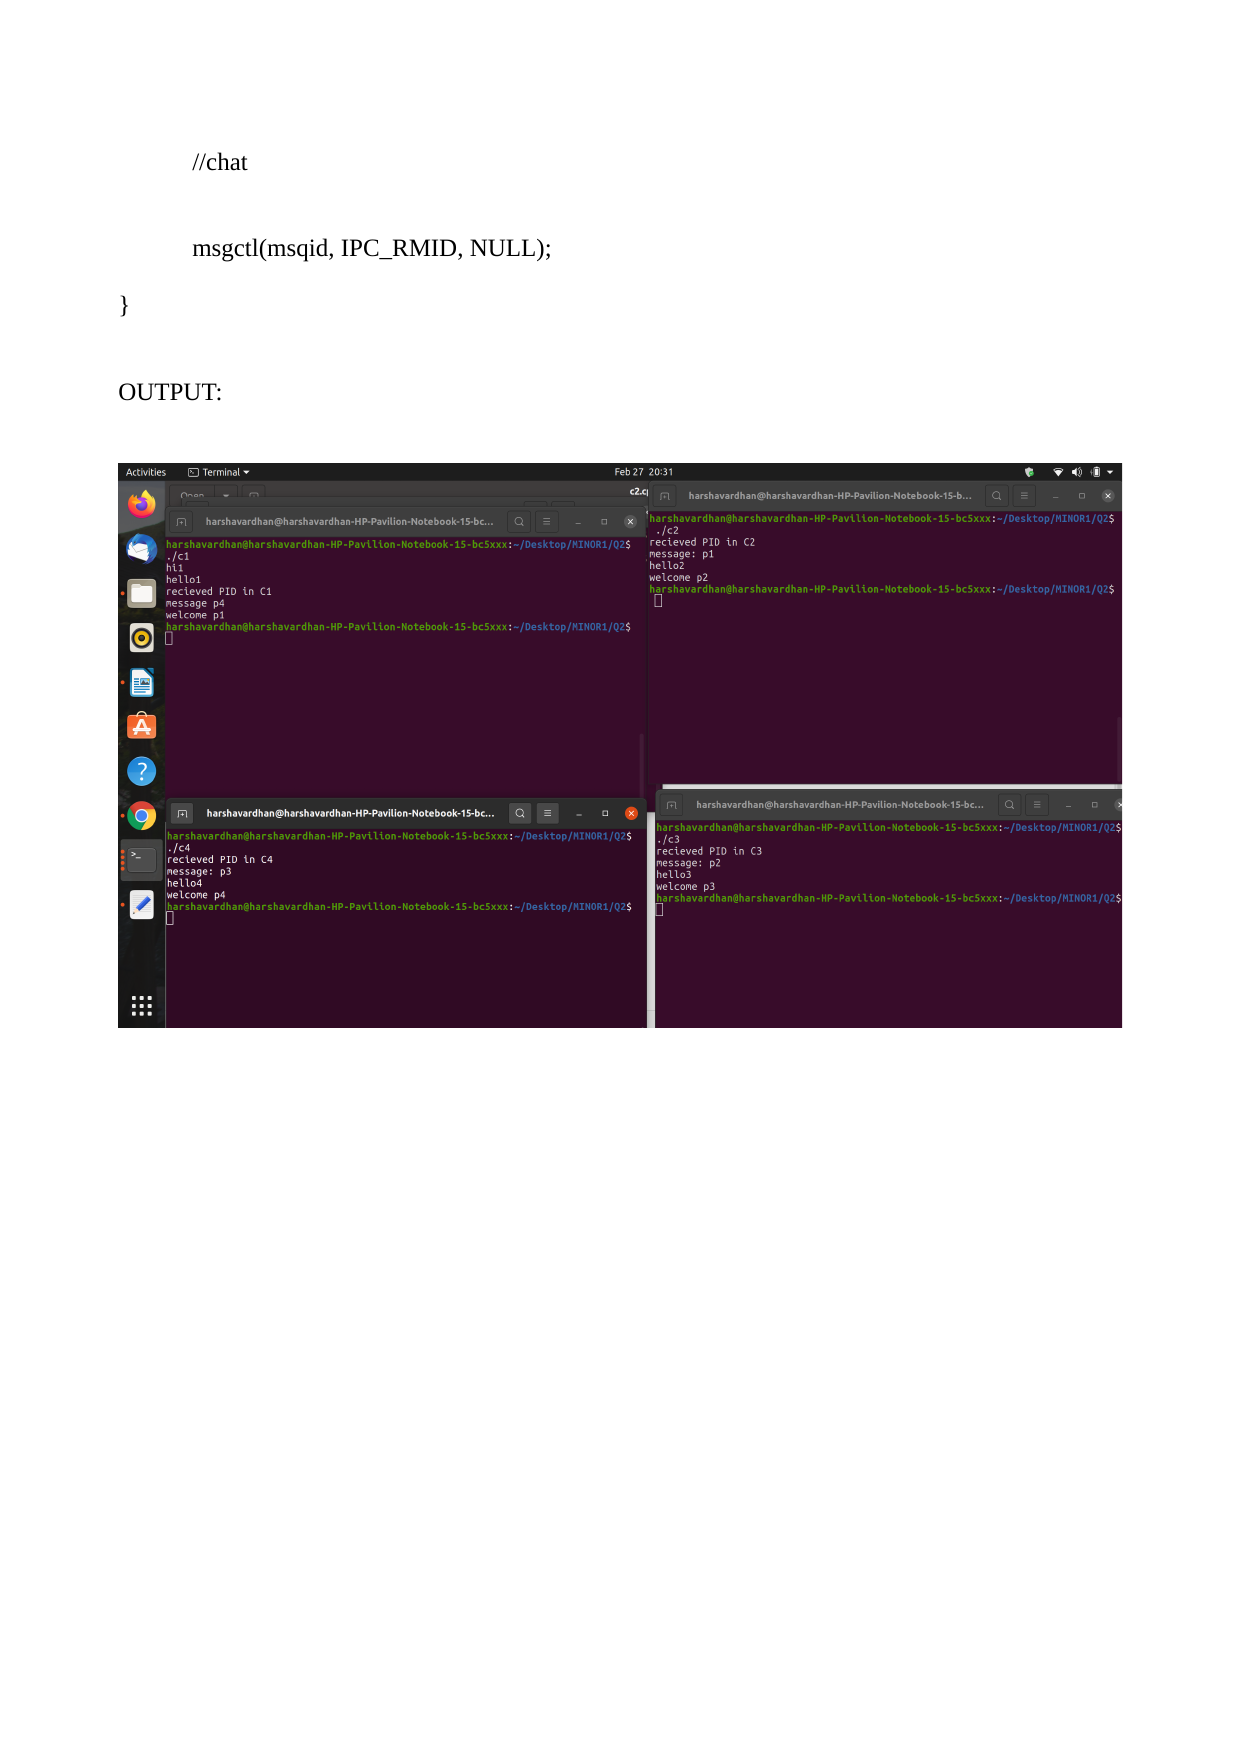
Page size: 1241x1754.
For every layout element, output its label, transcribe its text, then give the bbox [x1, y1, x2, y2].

text //chat [118, 147, 1122, 176]
text OUTPUT: [118, 377, 1122, 406]
text } [118, 291, 1122, 319]
picture [118, 463, 1123, 1028]
text msgctl(msqid, IPC_RMID, NULL); [118, 233, 1122, 262]
